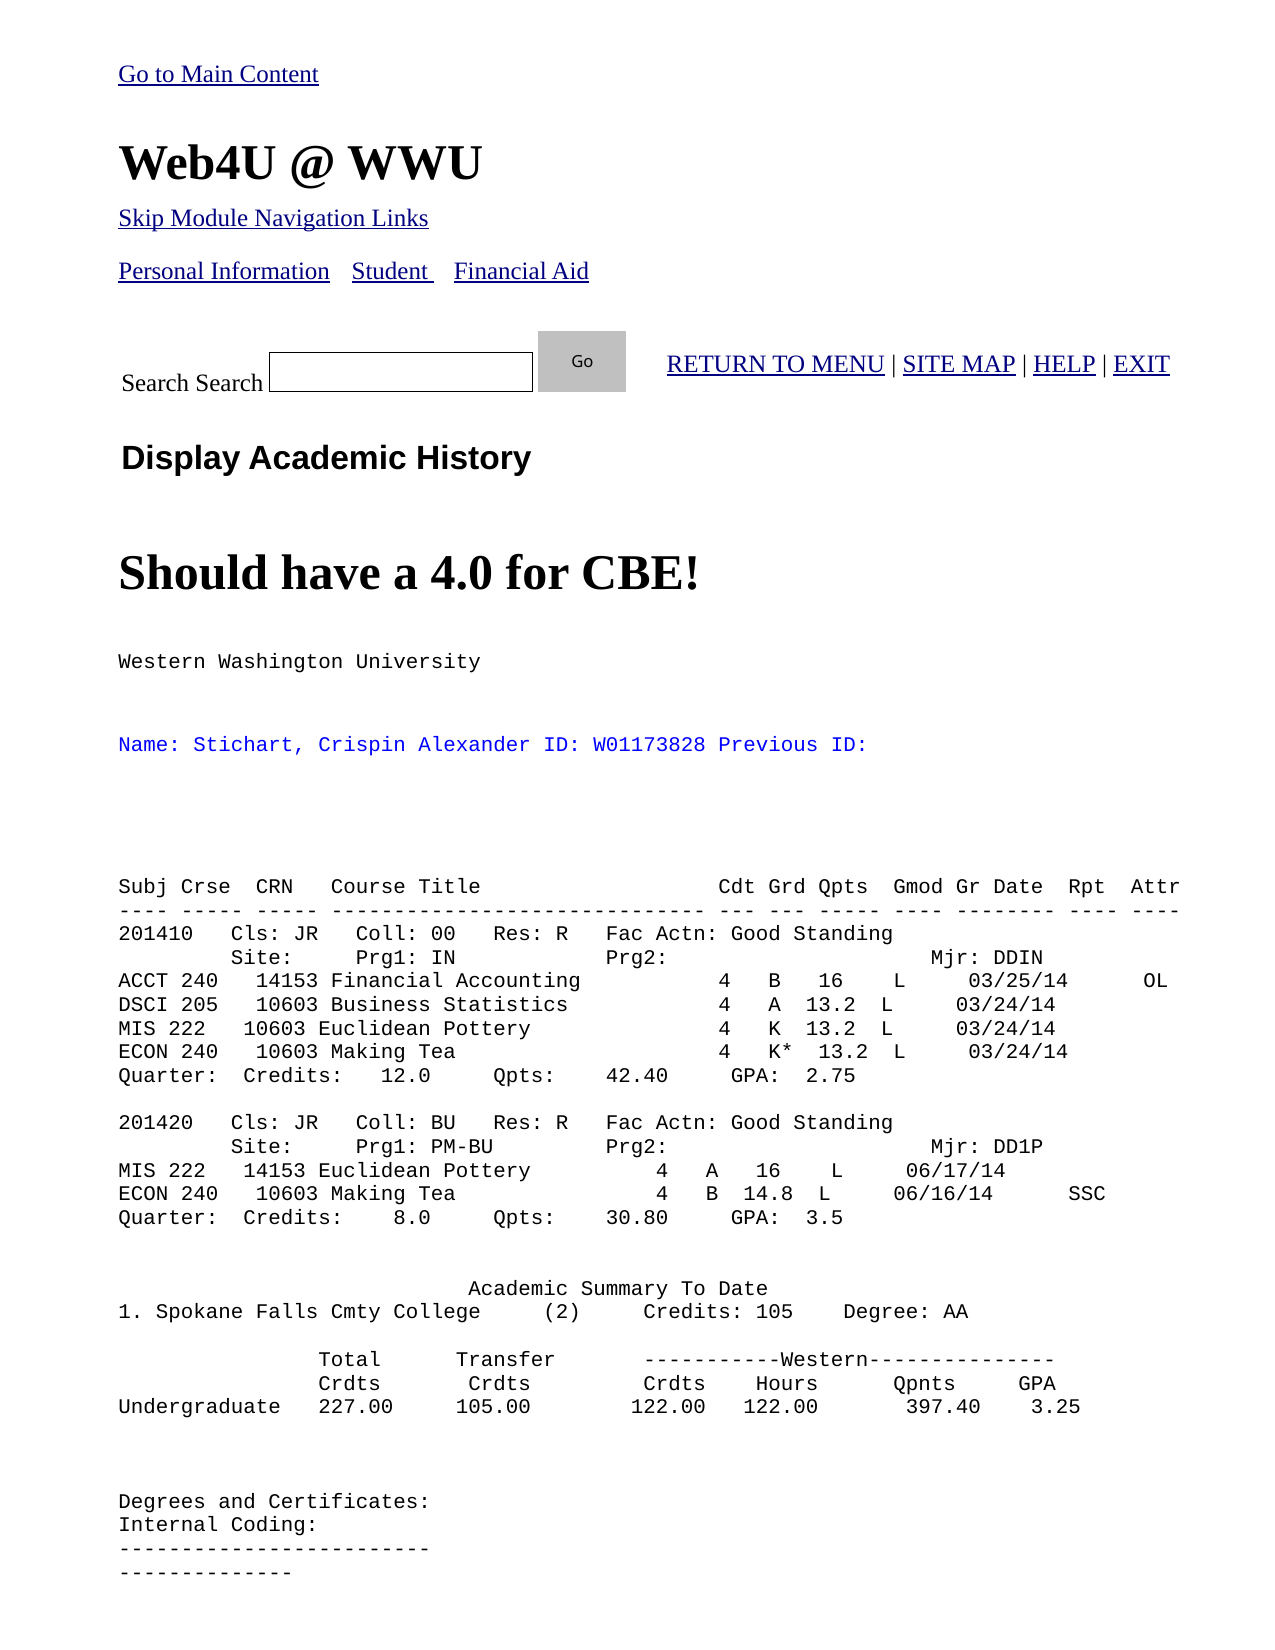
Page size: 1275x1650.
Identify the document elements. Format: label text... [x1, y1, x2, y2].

text MIS 222 14153 Euclidean Pottery 4 A 16 L 06/17/14 [118, 1160, 1216, 1183]
table_header [1127, 415, 1178, 492]
table_header Display Academic History [118, 415, 1127, 492]
subtitle Should have a 4.0 for CBE! [118, 542, 1216, 600]
table_header Personal Information [118, 252, 333, 303]
table_header [615, 252, 1211, 303]
table_header RETURN TO MENU | SITE MAP | HELP | EXIT [664, 328, 1216, 414]
table_header [1178, 415, 1216, 492]
text DSCI 205 10603 Business Statistics 4 A 13.2 L 03/24/14 [118, 994, 1216, 1018]
table_cell [118, 304, 1216, 323]
text 201410 Cls: JR Coll: 00 Res: R Fac Actn: Good Standing [118, 923, 1216, 947]
table_header Search Search [118, 328, 663, 414]
text ---- ----- ----- ------------------------------ --- --- ----- ---- -------- ---- ---- [118, 899, 1216, 923]
text Western Washington University [118, 651, 1216, 674]
text Crdts Crdts Crdts Hours Qpnts GPA [118, 1372, 1216, 1396]
text ECON 240 10603 Making Tea 4 B 14.8 L 06/16/14 SSC [118, 1183, 1216, 1207]
text Site: Prg1: IN Prg2: Mjr: DDIN [118, 947, 1216, 971]
text MIS 222 10603 Euclidean Pottery 4 K 13.2 L 03/24/14 [118, 1018, 1216, 1041]
text <!-- Hide JavaScript from older browsers window.onunload = function() {submitcount=0;} var submitcount=0; function checkSubmit() { if (submitcount == 0) { submitcount++; return true; } else { alert("Your changes have already been submitted."); return false; } } // End script hiding --><!-- Hide JavaScript from older browsers // Function to open a window function windowOpen(window_url) { helpWin = window.open(window_url,'','toolbar=yes,status=no,scrollbars=yes,menubar=yes,resizable=yes,directories=no,location=no,width=350,height=400'); if (document.images) { if (helpWin) helpWin.focus() } } // End script hiding -->Go to Main Content [118, 59, 1216, 88]
text Degrees and Certificates: Internal Coding: [118, 1491, 1216, 1538]
text Undergraduate 227.00 105.00 122.00 122.00 397.40 3.25 [118, 1396, 1216, 1420]
text Name: Stichart, Crispin Alexander ID: W01173828 Previous ID: [118, 734, 1216, 758]
text Academic Summary To Date [118, 1278, 1216, 1302]
text Skip Module Navigation Links [118, 203, 1216, 232]
text Subj Crse CRN Course Title Cdt Grd Qpts Gmod Gr Date Rpt Attr [118, 876, 1216, 899]
text Quarter: Credits: 12.0 Qpts: 42.40 GPA: 2.75 [118, 1065, 1216, 1089]
table_header Student [351, 252, 435, 303]
text Site: Prg1: PM-BU Prg2: Mjr: DD1P [118, 1136, 1216, 1160]
table_cell [118, 492, 1216, 517]
text Total Transfer -----------Western--------------- [118, 1349, 1216, 1372]
text ECON 240 10603 Making Tea 4 K* 13.2 L 03/24/14 [118, 1041, 1216, 1065]
text Quarter: Credits: 8.0 Qpts: 30.80 GPA: 3.5 [118, 1207, 1216, 1231]
subtitle Web4U @ WWU [118, 133, 1216, 191]
table_header [435, 252, 453, 303]
text ACCT 240 14153 Financial Accounting 4 B 16 L 03/25/14 OL [118, 971, 1216, 994]
table_header Financial Aid [454, 252, 596, 303]
table_header [1211, 252, 1216, 303]
table_header [333, 252, 351, 303]
text ------------------------- -------------- [118, 1538, 1216, 1585]
text 201420 Cls: JR Coll: BU Res: R Fac Actn: Good Standing [118, 1112, 1216, 1136]
table_header [596, 252, 615, 303]
text 1. Spokane Falls Cmty College (2) Credits: 105 Degree: AA [118, 1302, 1216, 1325]
